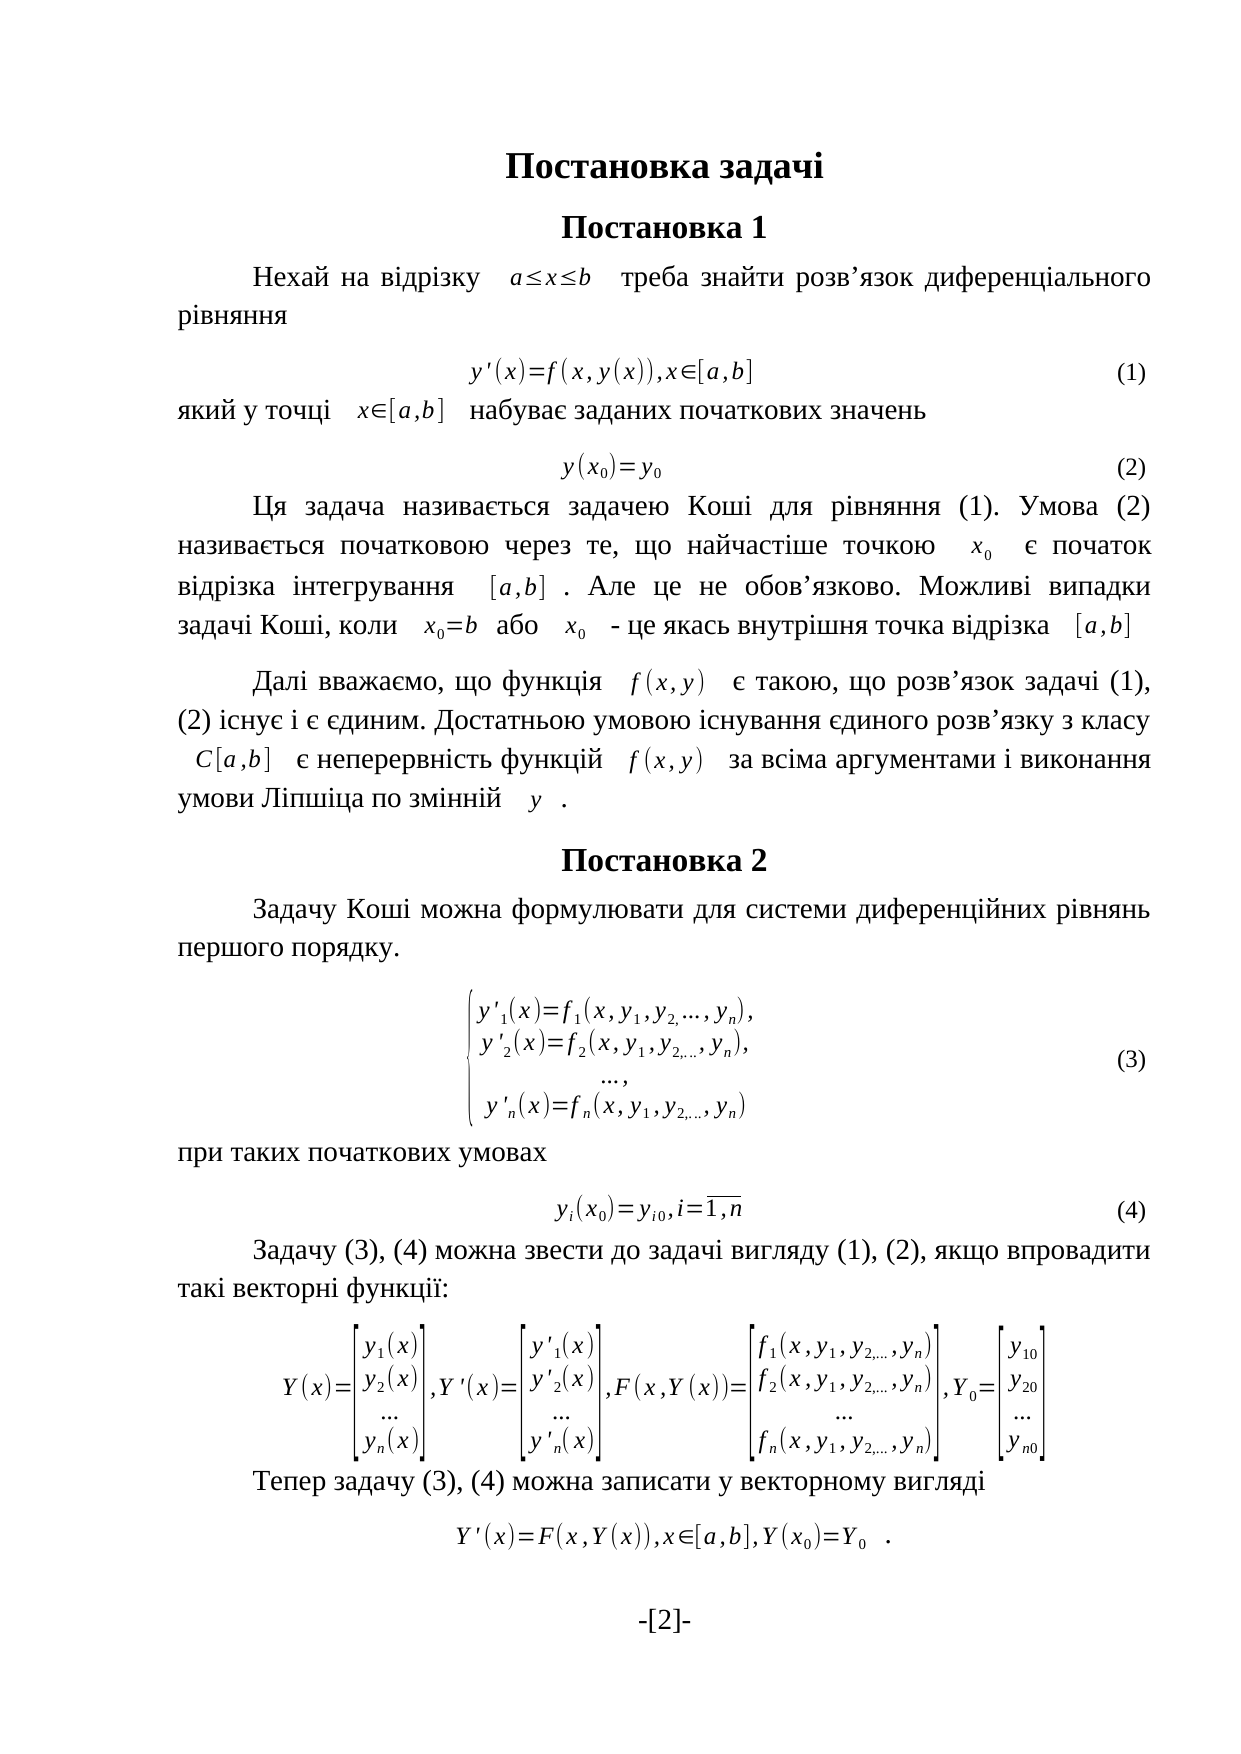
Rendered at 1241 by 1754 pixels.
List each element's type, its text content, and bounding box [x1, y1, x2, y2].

text Ця задача називається задачею Коші для рівняння (1). Умова (2) називається початковою через те, що найчастіше точкою є початок відрізка інтегрування . Але це не обов’язково. Можливі випадки задачі Коші, коли або - це якась внутрішня точка відрізка [177, 488, 1152, 643]
table_header [177, 983, 1043, 1134]
table_header (1) [1043, 350, 1152, 392]
text Задачу Коші можна формулювати для системи диференційних рівнянь першого порядку. [177, 891, 1152, 963]
table_header [177, 1187, 1043, 1232]
text . [177, 1517, 1152, 1553]
text Далі вважаємо, що функція є такою, що розв’язок задачі (1), (2) існує і є єдиним. Достатньою умовою існування єдиного розв’язку з класу є неперервність функцій за всіма аргументами і виконання умови Ліпшіца по змінній . [177, 663, 1152, 814]
table_header (4) [1043, 1187, 1152, 1232]
table_header [177, 350, 1043, 392]
table_header [177, 445, 1043, 488]
subtitle Постановка задачі [177, 143, 1152, 187]
subtitle Постановка 1 [177, 208, 1152, 246]
table_header (3) [1043, 983, 1152, 1134]
subtitle Постановка 2 [177, 840, 1152, 878]
text Тепер задачу (3), (4) можна записати у векторному вигляді [177, 1463, 1152, 1497]
text Задачу (3), (4) можна звести до задачі вигляду (1), (2), якщо впровадити такі векторні функції: [177, 1232, 1152, 1304]
text який у точці набуває заданих початкових значень [177, 392, 1152, 425]
text при таких початкових умовах [177, 1134, 1152, 1167]
text Нехай на відрізку треба знайти розв’язок диференціального рівняння [177, 259, 1152, 331]
table_header (2) [1043, 445, 1152, 488]
